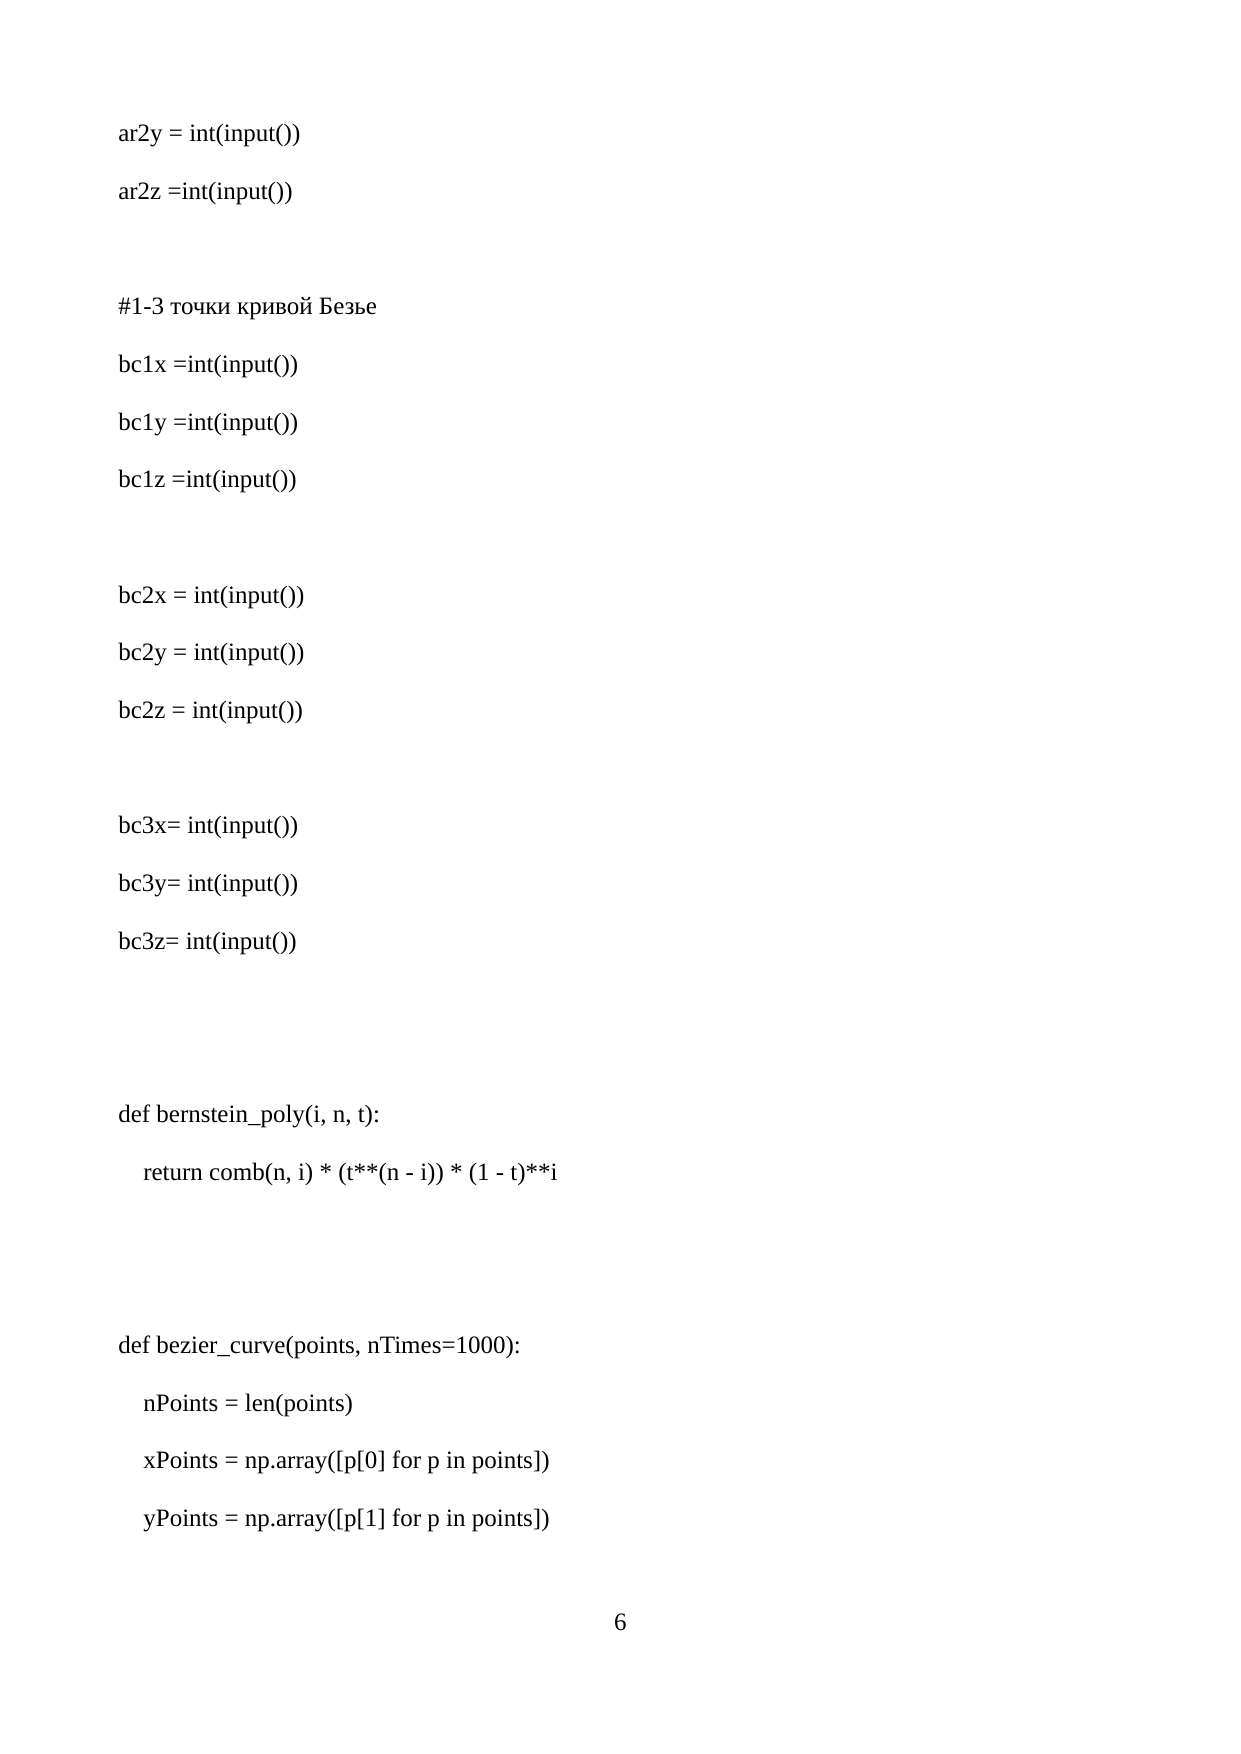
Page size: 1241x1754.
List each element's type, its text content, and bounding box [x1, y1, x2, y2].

text bc3x= int(input()) [118, 811, 1122, 839]
text bc2y = int(input()) [118, 637, 1122, 666]
text ar2z =int(input()) [118, 176, 1122, 204]
text return comb(n, i) * (t**(n - i)) * (1 - t)**i [118, 1157, 1122, 1186]
text xPoints = np.array([p[0] for p in points]) [118, 1445, 1122, 1474]
text yPoints = np.array([p[1] for p in points]) [118, 1503, 1122, 1532]
text bc1y =int(input()) [118, 407, 1122, 435]
text ar2y = int(input()) [118, 118, 1122, 147]
text #1-3 точки кривой Безье [118, 291, 1122, 320]
text bc3z= int(input()) [118, 926, 1122, 955]
text def bernstein_poly(i, n, t): [118, 1099, 1122, 1128]
text bc3y= int(input()) [118, 868, 1122, 897]
text bc2z = int(input()) [118, 695, 1122, 724]
text bc1z =int(input()) [118, 464, 1122, 493]
text bc2x = int(input()) [118, 580, 1122, 608]
text bc1x =int(input()) [118, 349, 1122, 378]
text nPoints = len(points) [118, 1388, 1122, 1416]
text def bezier_curve(points, nTimes=1000): [118, 1330, 1122, 1359]
